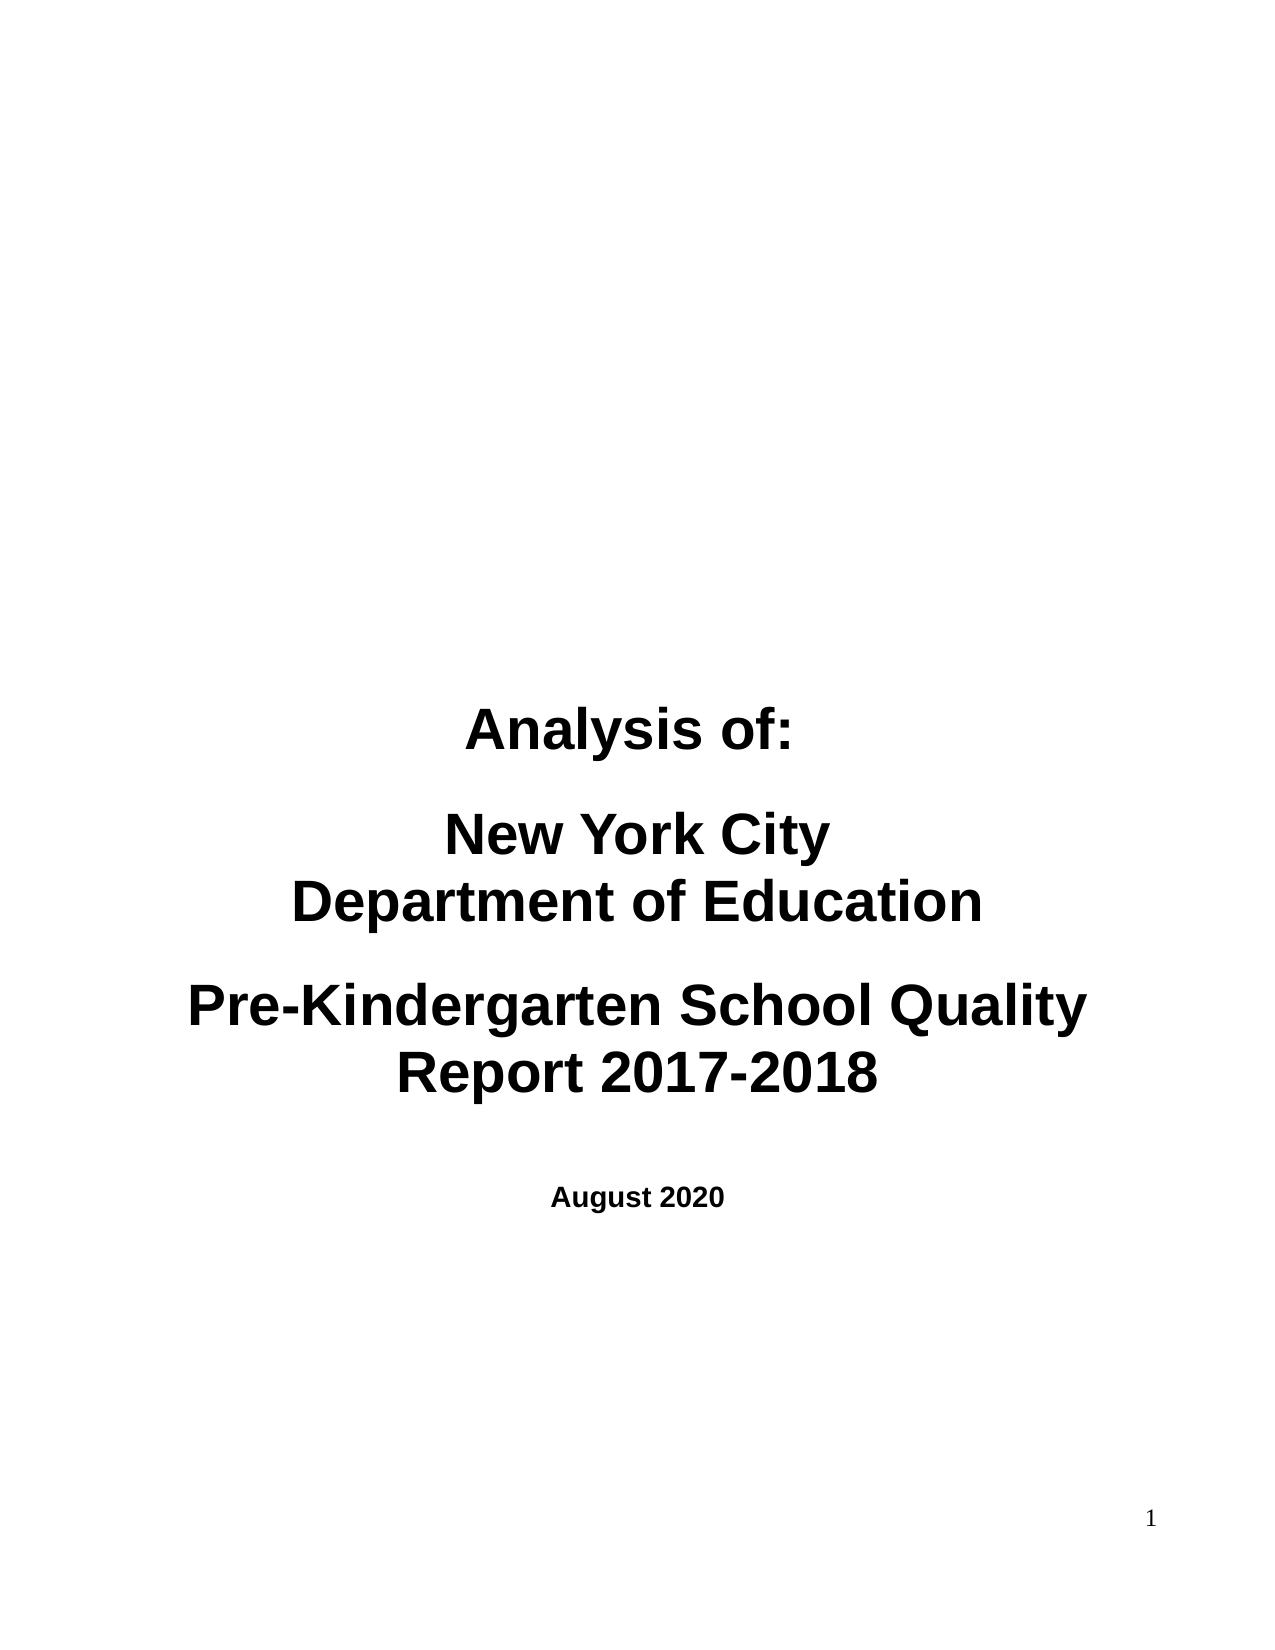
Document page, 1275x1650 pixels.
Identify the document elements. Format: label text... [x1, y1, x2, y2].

title Analysis of: [118, 695, 1157, 762]
title Pre-Kindergarten School Quality Report 2017-2018 [118, 971, 1157, 1105]
subtitle August 2020 [118, 1180, 1157, 1214]
title New York City Department of Education [118, 799, 1157, 933]
